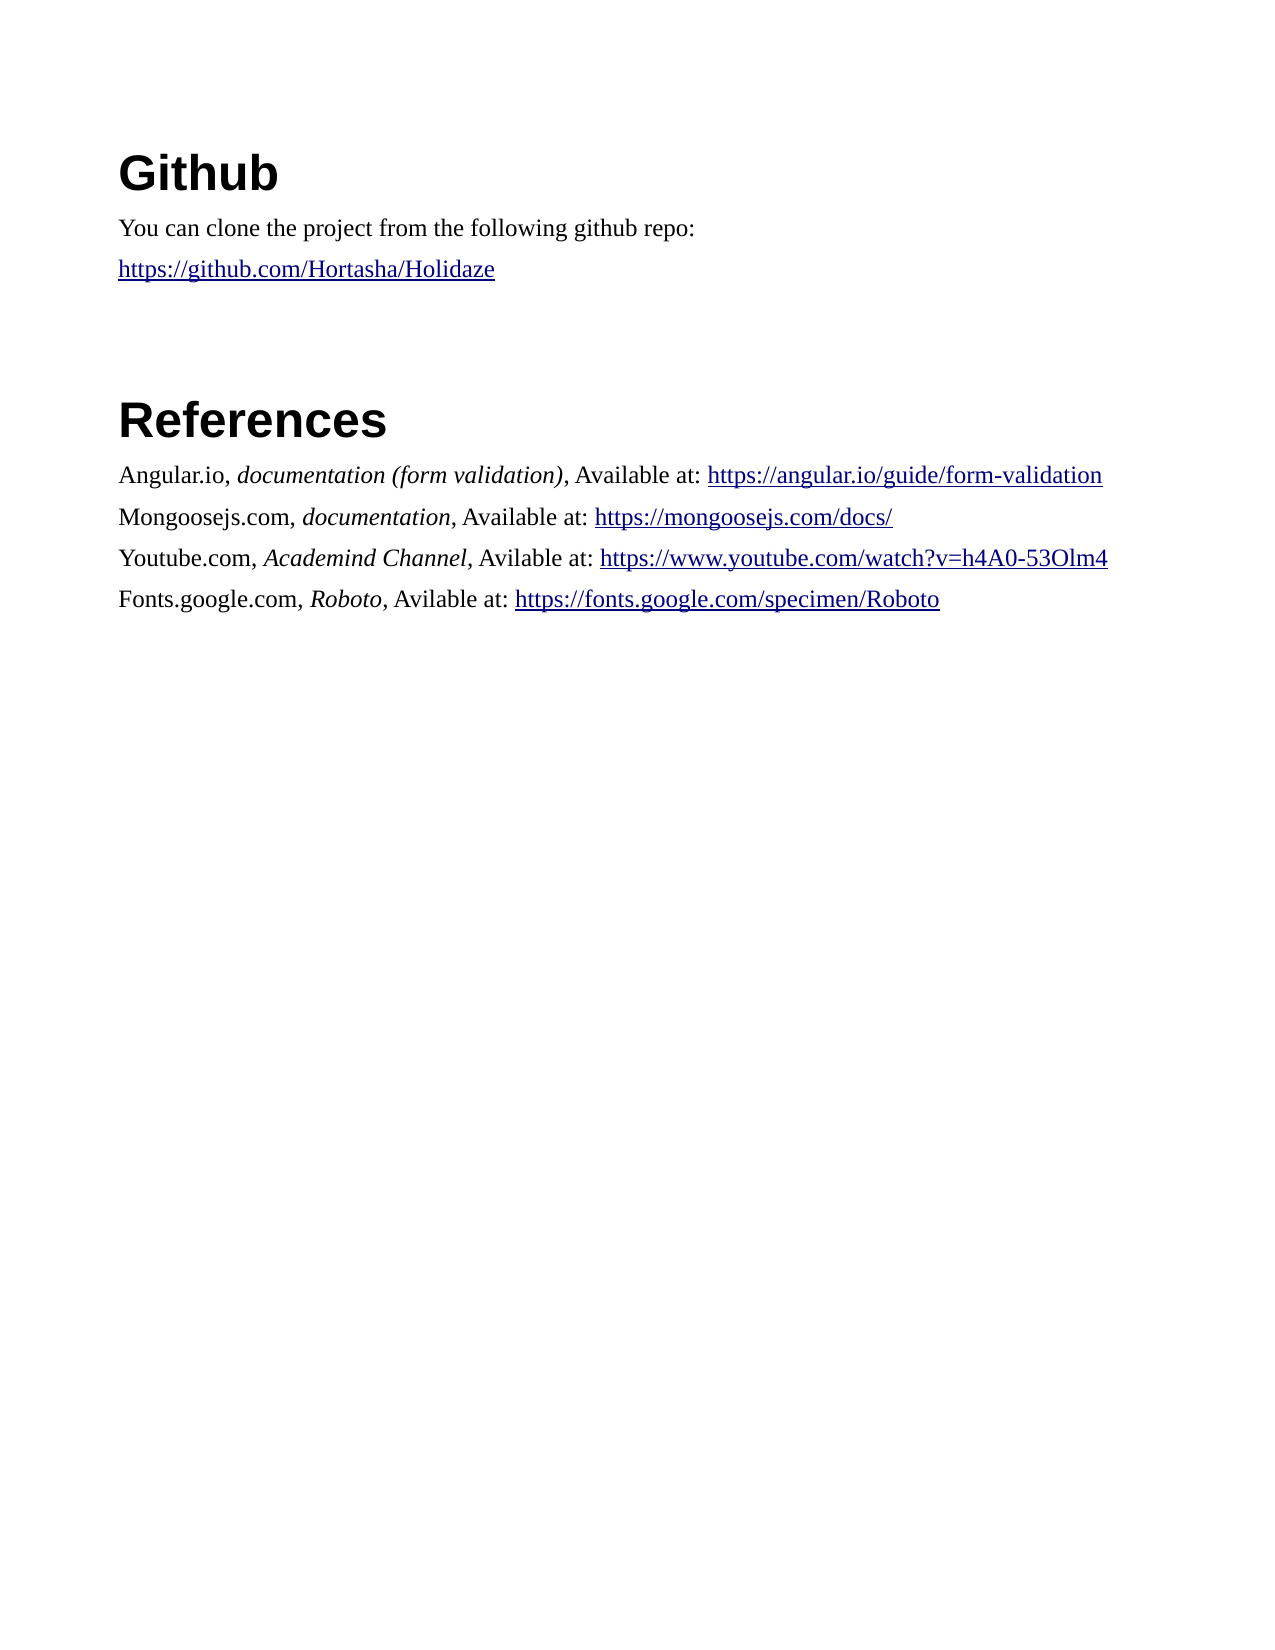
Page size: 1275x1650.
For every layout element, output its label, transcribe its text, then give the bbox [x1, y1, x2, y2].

text You can clone the project from the following github repo: [118, 213, 1157, 242]
text Mongoosejs.com, documentation, Available at: https://mongoosejs.com/docs/ [118, 502, 1157, 531]
subtitle Github [118, 143, 1157, 201]
text Angular.io, documentation (form validation), Available at: https://angular.io/guide/form-validation [118, 461, 1157, 489]
subtitle References [118, 391, 1157, 448]
text Youtube.com, Academind Channel, Avilable at: https://www.youtube.com/watch?v=h4A0-53Olm4 [118, 543, 1157, 572]
text https://github.com/Hortasha/Holidaze [118, 254, 1157, 283]
text Fonts.google.com, Roboto, Avilable at: https://fonts.google.com/specimen/Roboto [118, 584, 1157, 613]
